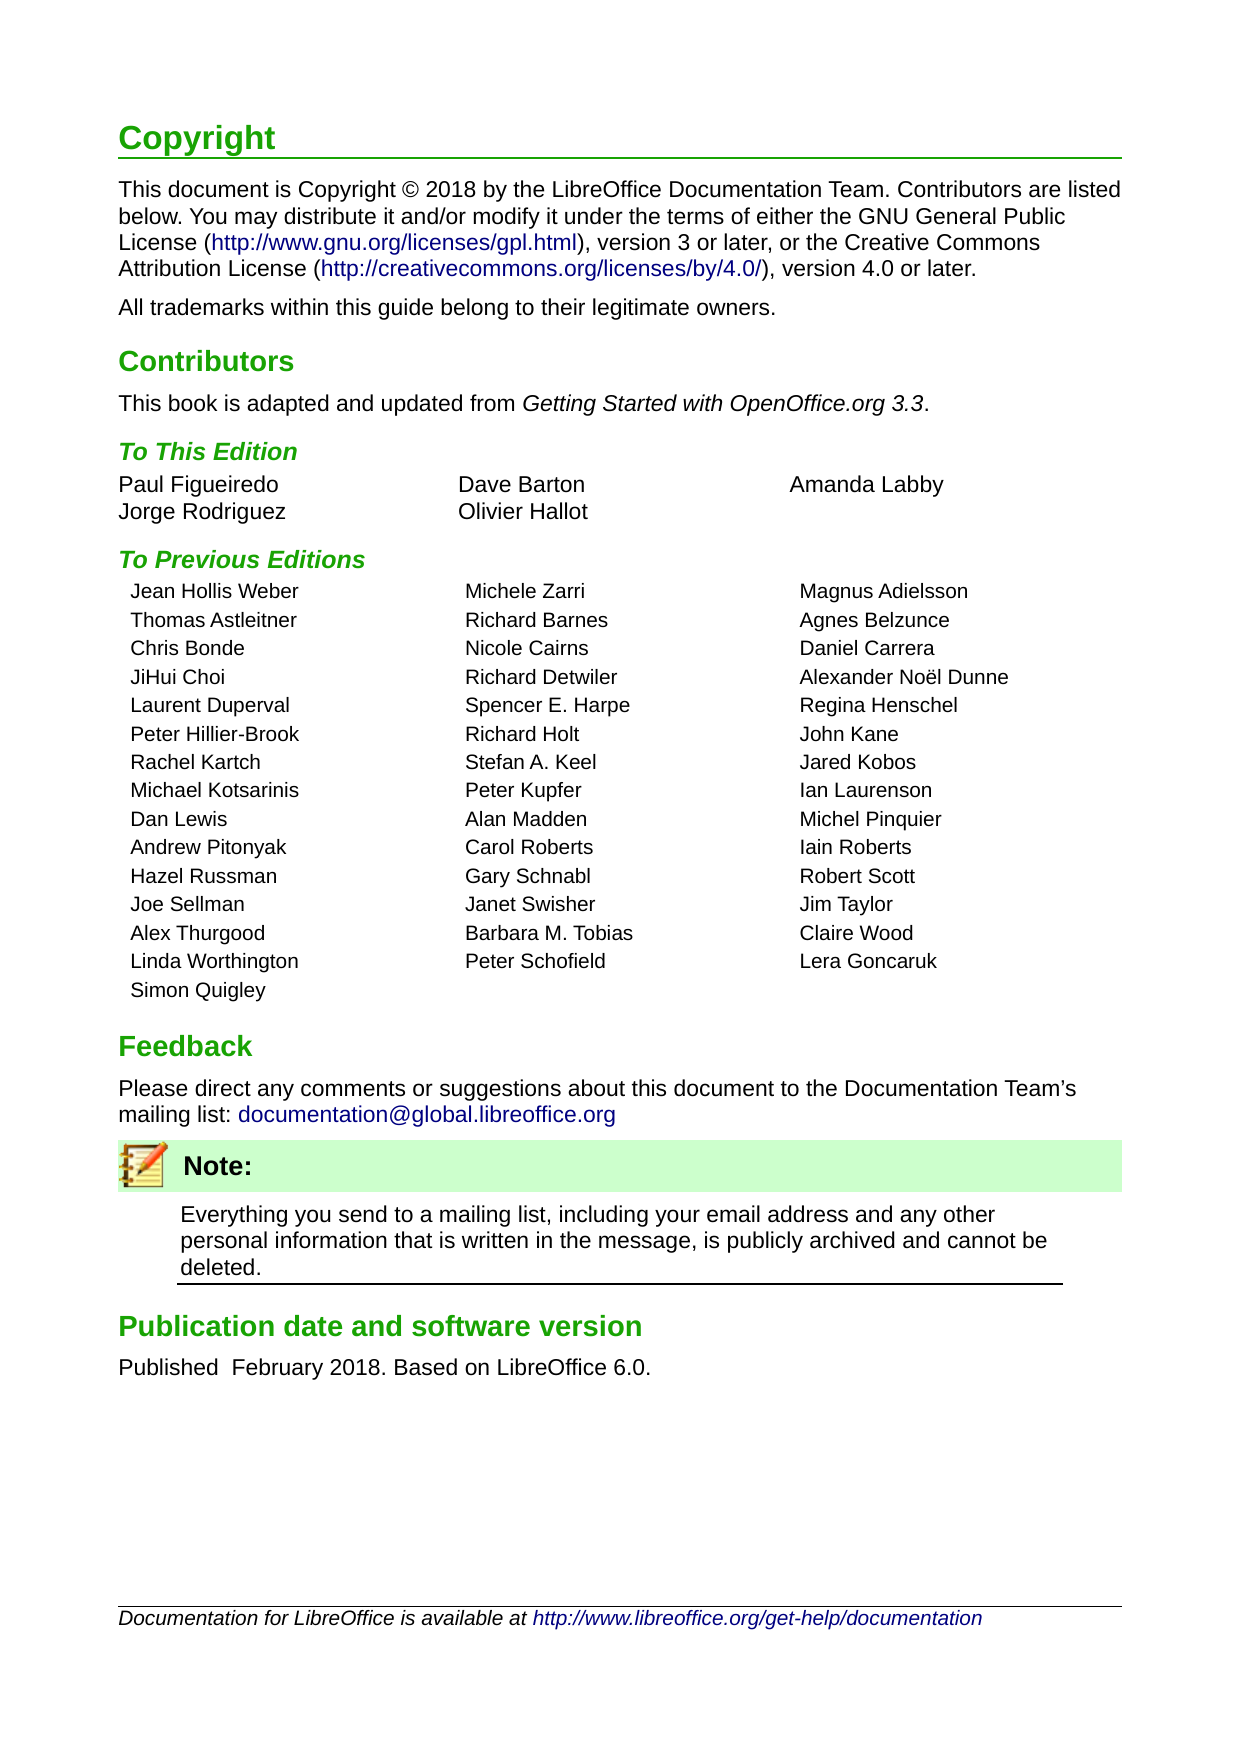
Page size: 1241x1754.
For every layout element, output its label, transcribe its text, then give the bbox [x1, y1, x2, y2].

table_cell Richard Barnes [453, 608, 787, 636]
table_cell Olivier Hallot [458, 498, 789, 524]
table_cell Alex Thurgood [118, 921, 453, 949]
table_cell Peter Hillier-Brook [118, 721, 453, 750]
table_cell Peter Schofield [453, 949, 787, 977]
table_header Jean Hollis Weber [118, 579, 453, 608]
table_cell John Kane [788, 721, 1122, 750]
text All trademarks within this guide belong to their legitimate owners. [118, 294, 1122, 321]
table_cell Janet Swisher [453, 892, 787, 921]
table_cell Laurent Duperval [118, 693, 453, 721]
table_cell Michael Kotsarinis [118, 778, 453, 807]
table_cell Lera Goncaruk [788, 949, 1122, 977]
subtitle To This Edition [118, 437, 1122, 465]
table_cell Thomas Astleitner [118, 608, 453, 636]
table_cell Barbara M. Tobias [453, 921, 787, 949]
table_header Magnus Adielsson [788, 579, 1122, 608]
table_cell Spencer E. Harpe [453, 693, 787, 721]
table_cell Stefan A. Keel [453, 750, 787, 778]
table_cell Simon Quigley [118, 978, 453, 1006]
subtitle Publication date and software version [118, 1309, 1122, 1342]
table_cell Iain Roberts [788, 835, 1122, 864]
table_cell Jared Kobos [788, 750, 1122, 778]
text Please direct any comments or suggestions about this document to the Documentation Team’s mailing list: documentation@global.libreoffice.org [118, 1075, 1122, 1127]
table_cell Michel Pinquier [788, 807, 1122, 835]
text This document is Copyright © 2018 by the LibreOffice Documentation Team. Contributors are listed below. You may distribute it and/or modify it under the terms of either the GNU General Public License (http://www.gnu.org/licenses/gpl.html), version 3 or later, or the Creative Commons Attribution License (http://creativecommons.org/licenses/by/4.0/), version 4.0 or later. [118, 176, 1122, 282]
table_cell Gary Schnabl [453, 864, 787, 892]
table_cell Nicole Cairns [453, 636, 787, 664]
picture [119, 1140, 170, 1191]
text Everything you send to a mailing list, including your email address and any other personal information that is written in the message, is publicly archived and cannot be deleted. [177, 1198, 1063, 1283]
table_cell Rachel Kartch [118, 750, 453, 778]
table_cell Regina Henschel [788, 693, 1122, 721]
table_cell Linda Worthington [118, 949, 453, 977]
table_cell Joe Sellman [118, 892, 453, 921]
text This book is adapted and updated from Getting Started with OpenOffice.org 3.3. [118, 389, 1122, 416]
table_cell Jim Taylor [788, 892, 1122, 921]
text Published February 2018. Based on LibreOffice 6.0. [118, 1354, 1122, 1381]
subtitle Contributors [118, 344, 1122, 378]
table_cell Richard Detwiler [453, 665, 787, 693]
subtitle Note: [118, 1140, 1122, 1192]
table_cell [788, 978, 1122, 1006]
table_cell Alan Madden [453, 807, 787, 835]
table_cell [453, 978, 787, 1006]
subtitle Feedback [118, 1029, 1122, 1063]
table_cell Jorge Rodriguez [118, 498, 458, 524]
table_cell Dan Lewis [118, 807, 453, 835]
table_header Dave Barton [458, 471, 789, 498]
table_cell Peter Kupfer [453, 778, 787, 807]
table_cell Andrew Pitonyak [118, 835, 453, 864]
table_cell Agnes Belzunce [788, 608, 1122, 636]
table_cell Claire Wood [788, 921, 1122, 949]
table_header Amanda Labby [789, 471, 1122, 498]
table_cell Ian Laurenson [788, 778, 1122, 807]
table_cell JiHui Choi [118, 665, 453, 693]
table_cell Richard Holt [453, 721, 787, 750]
subtitle Copyright [118, 118, 1122, 157]
table_cell Carol Roberts [453, 835, 787, 864]
table_cell [789, 498, 1122, 524]
table_cell Chris Bonde [118, 636, 453, 664]
table_cell Daniel Carrera [788, 636, 1122, 664]
table_cell Hazel Russman [118, 864, 453, 892]
table_header Paul Figueiredo [118, 471, 458, 498]
table_cell Alexander Noël Dunne [788, 665, 1122, 693]
table_cell Robert Scott [788, 864, 1122, 892]
subtitle To Previous Editions [118, 544, 1122, 573]
table_header Michele Zarri [453, 579, 787, 608]
